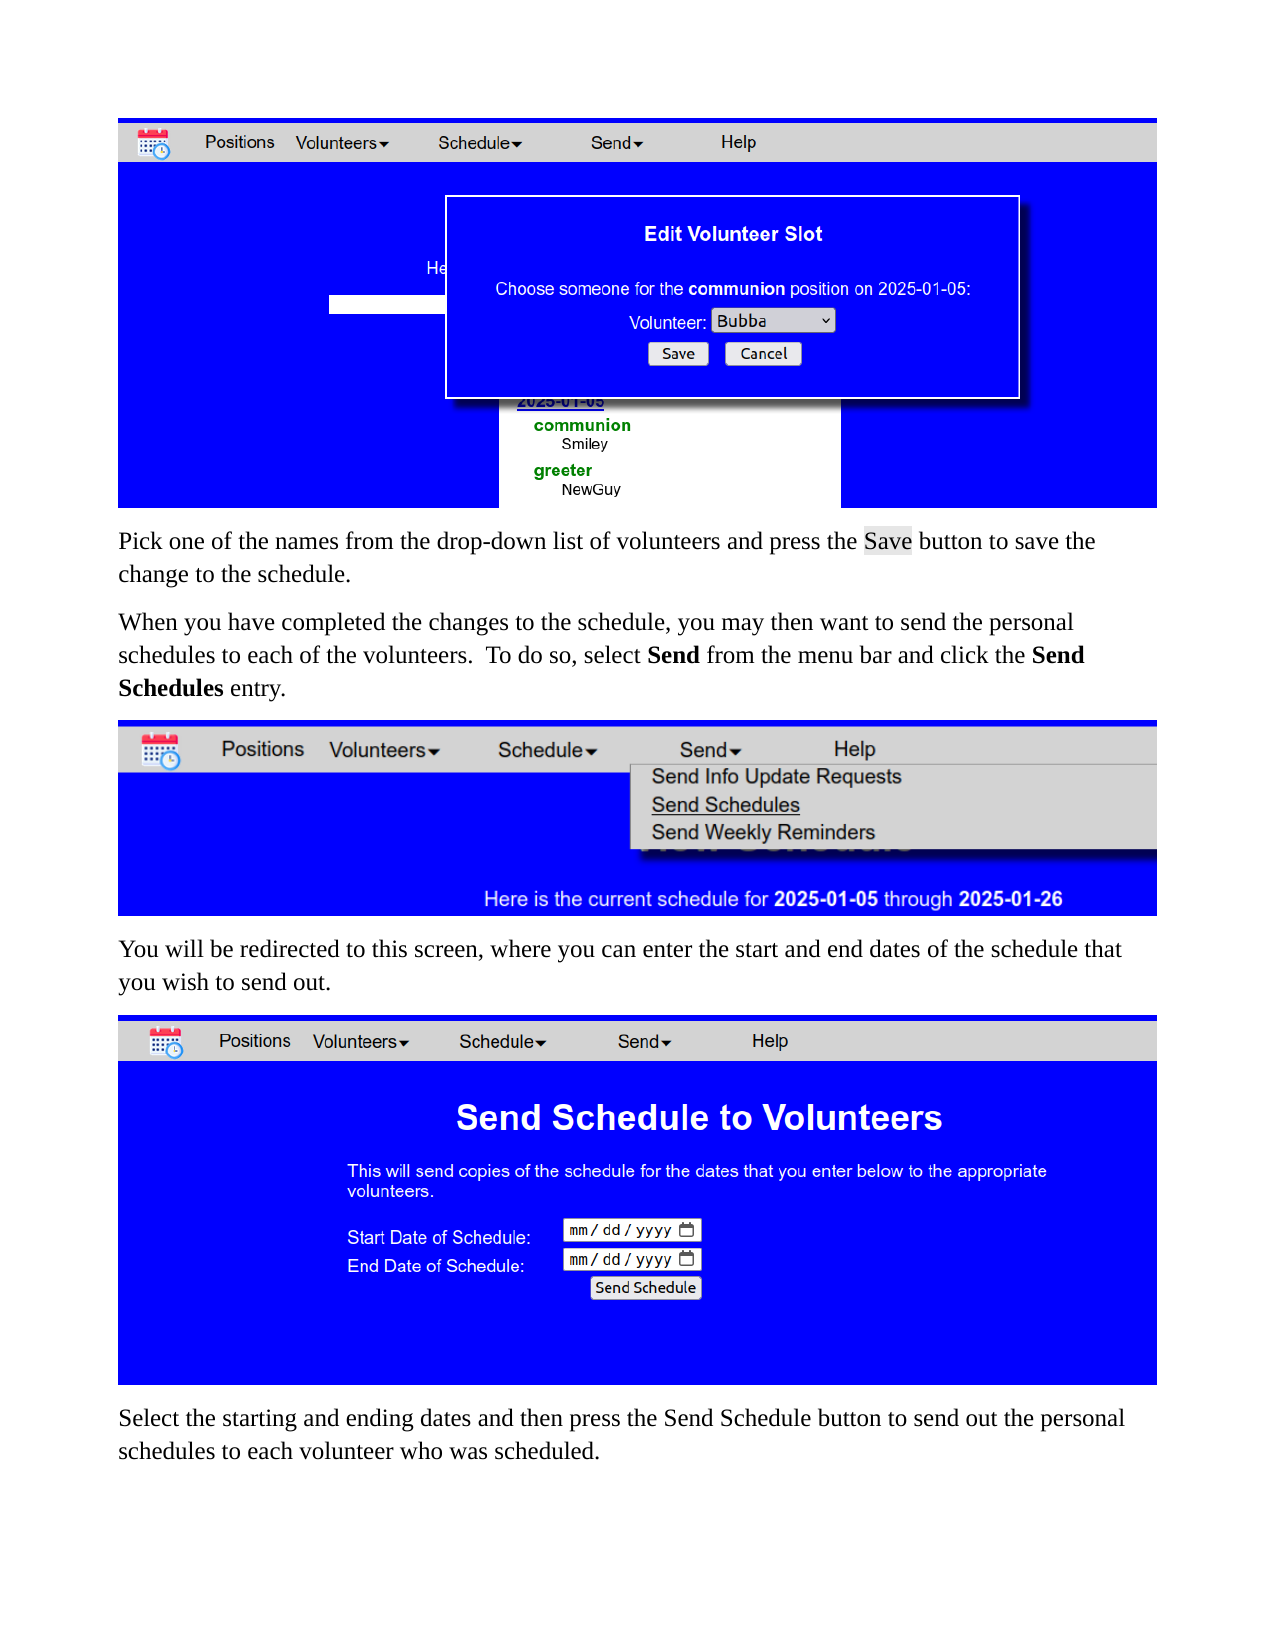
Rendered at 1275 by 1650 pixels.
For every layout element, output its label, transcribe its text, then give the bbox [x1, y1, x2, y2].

picture [118, 720, 1157, 916]
picture [118, 1015, 1157, 1385]
text Select the starting and ending dates and then press the Send Schedule button to send out the personal schedules to each volunteer who was scheduled. [118, 1403, 1157, 1465]
text Pick one of the names from the drop-down list of volunteers and press the Save button to save the change to the schedule. [118, 526, 1157, 588]
text When you have completed the changes to the schedule, you may then want to send the personal schedules to each of the volunteers. To do so, select Send from the menu bar and click the Send Schedules entry. [118, 607, 1157, 702]
text You will be redirected to this screen, where you can enter the start and end dates of the schedule that you wish to send out. [118, 934, 1157, 996]
picture [118, 118, 1157, 508]
